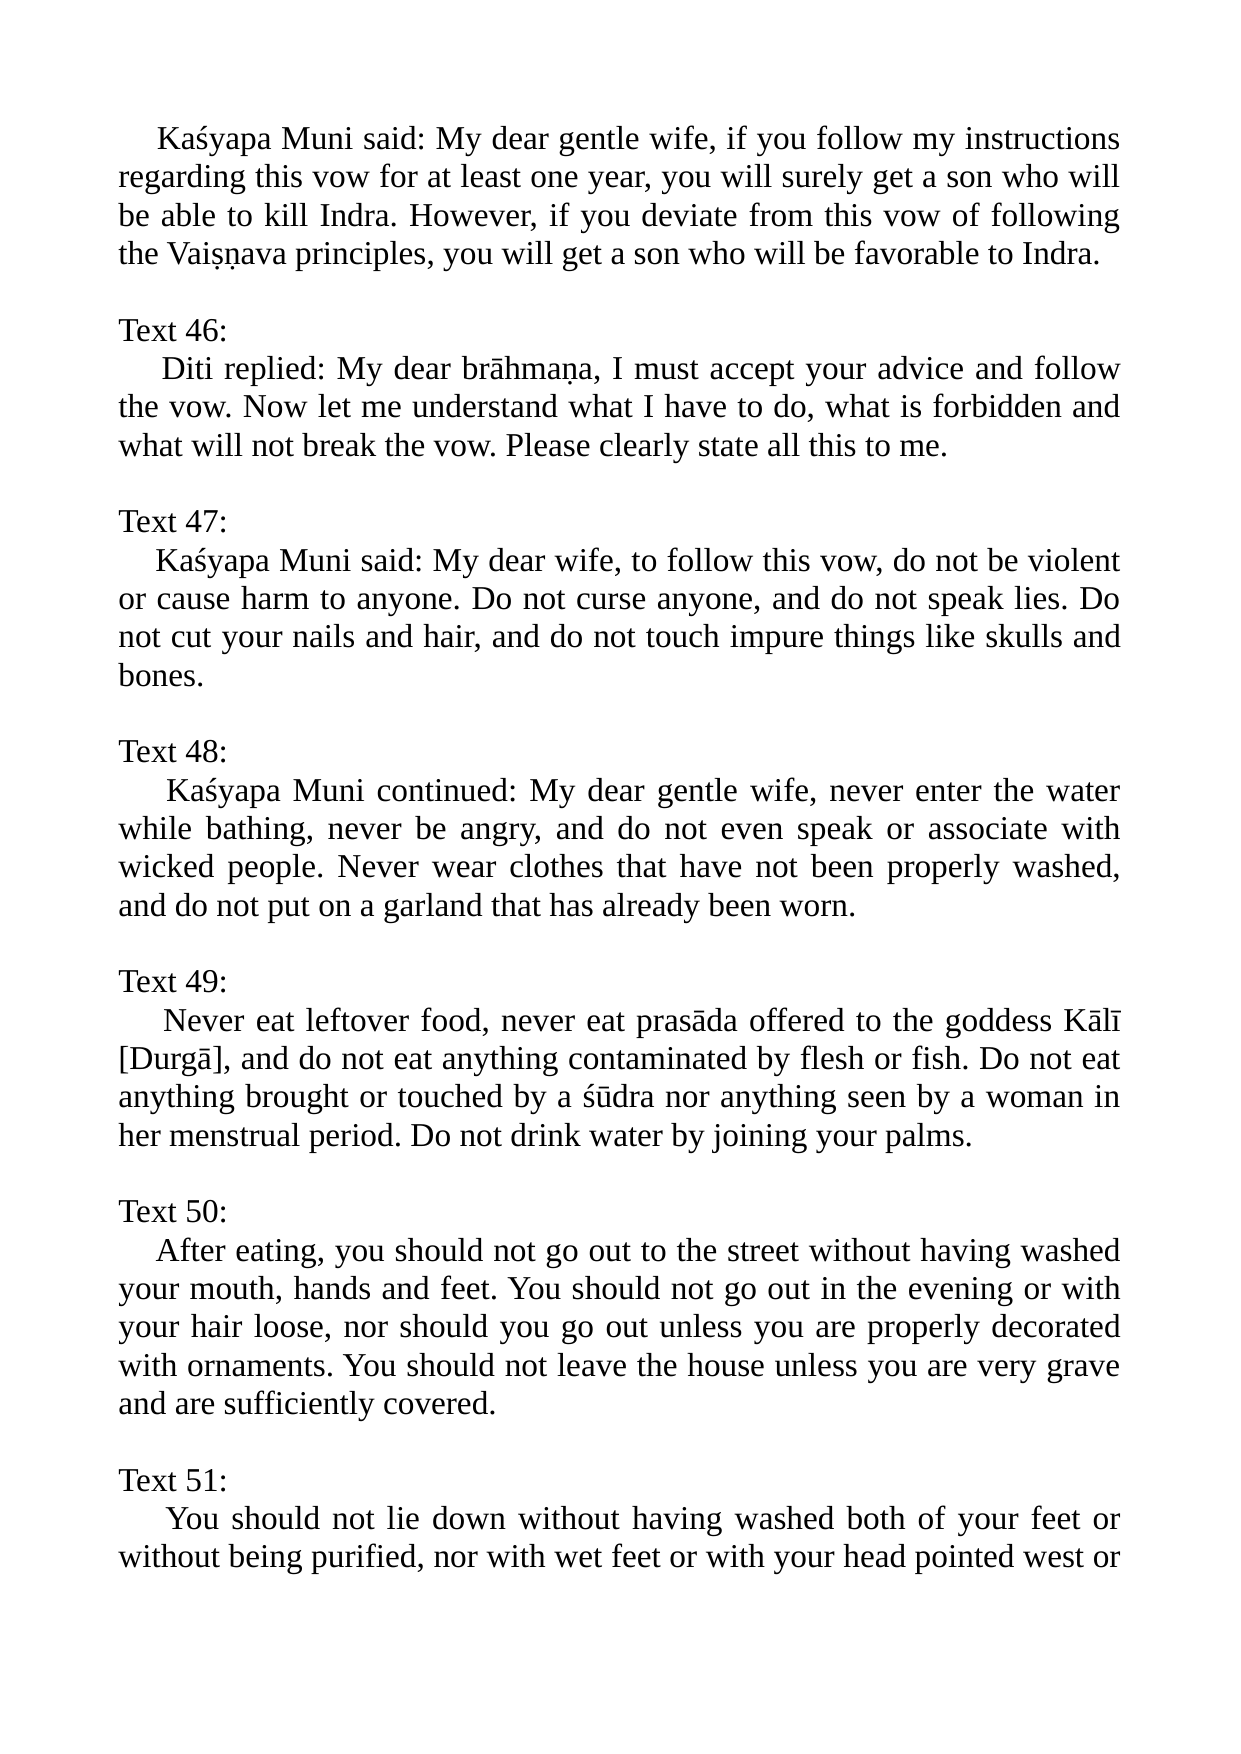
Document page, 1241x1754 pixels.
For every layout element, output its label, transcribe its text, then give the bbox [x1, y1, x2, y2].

text Text 51: [118, 1460, 1122, 1498]
text Text 47: [118, 501, 1122, 540]
text Kaśyapa Muni continued: My dear gentle wife, never enter the water while bathing, never be angry, and do not even speak or associate with wicked people. Never wear clothes that have not been properly washed, and do not put on a garland that has already been worn. [118, 770, 1122, 923]
text Kaśyapa Muni said: My dear gentle wife, if you follow my instructions regarding this vow for at least one year, you will surely get a son who will be able to kill Indra. However, if you deviate from this vow of following the Vaiṣṇava principles, you will get a son who will be favorable to Indra. [118, 118, 1122, 271]
text Text 46: [118, 310, 1122, 348]
text Text 48: [118, 731, 1122, 770]
text Text 50: [118, 1191, 1122, 1230]
text Kaśyapa Muni said: My dear wife, to follow this vow, do not be violent or cause harm to anyone. Do not curse anyone, and do not speak lies. Do not cut your nails and hair, and do not touch impure things like skulls and bones. [118, 540, 1122, 693]
text Never eat leftover food, never eat prasāda offered to the goddess Kālī [Durgā], and do not eat anything contaminated by flesh or fish. Do not eat anything brought or touched by a śūdra nor anything seen by a woman in her menstrual period. Do not drink water by joining your palms. [118, 1000, 1122, 1153]
text You should not lie down without having washed both of your feet or without being purified, nor with wet feet or with your head pointed west or [118, 1498, 1122, 1575]
text After eating, you should not go out to the street without having washed your mouth, hands and feet. You should not go out in the evening or with your hair loose, nor should you go out unless you are properly decorated with ornaments. You should not leave the house unless you are very grave and are sufficiently covered. [118, 1230, 1122, 1421]
text Text 49: [118, 961, 1122, 1000]
text Diti replied: My dear brāhmaṇa, I must accept your advice and follow the vow. Now let me understand what I have to do, what is forbidden and what will not break the vow. Please clearly state all this to me. [118, 348, 1122, 463]
